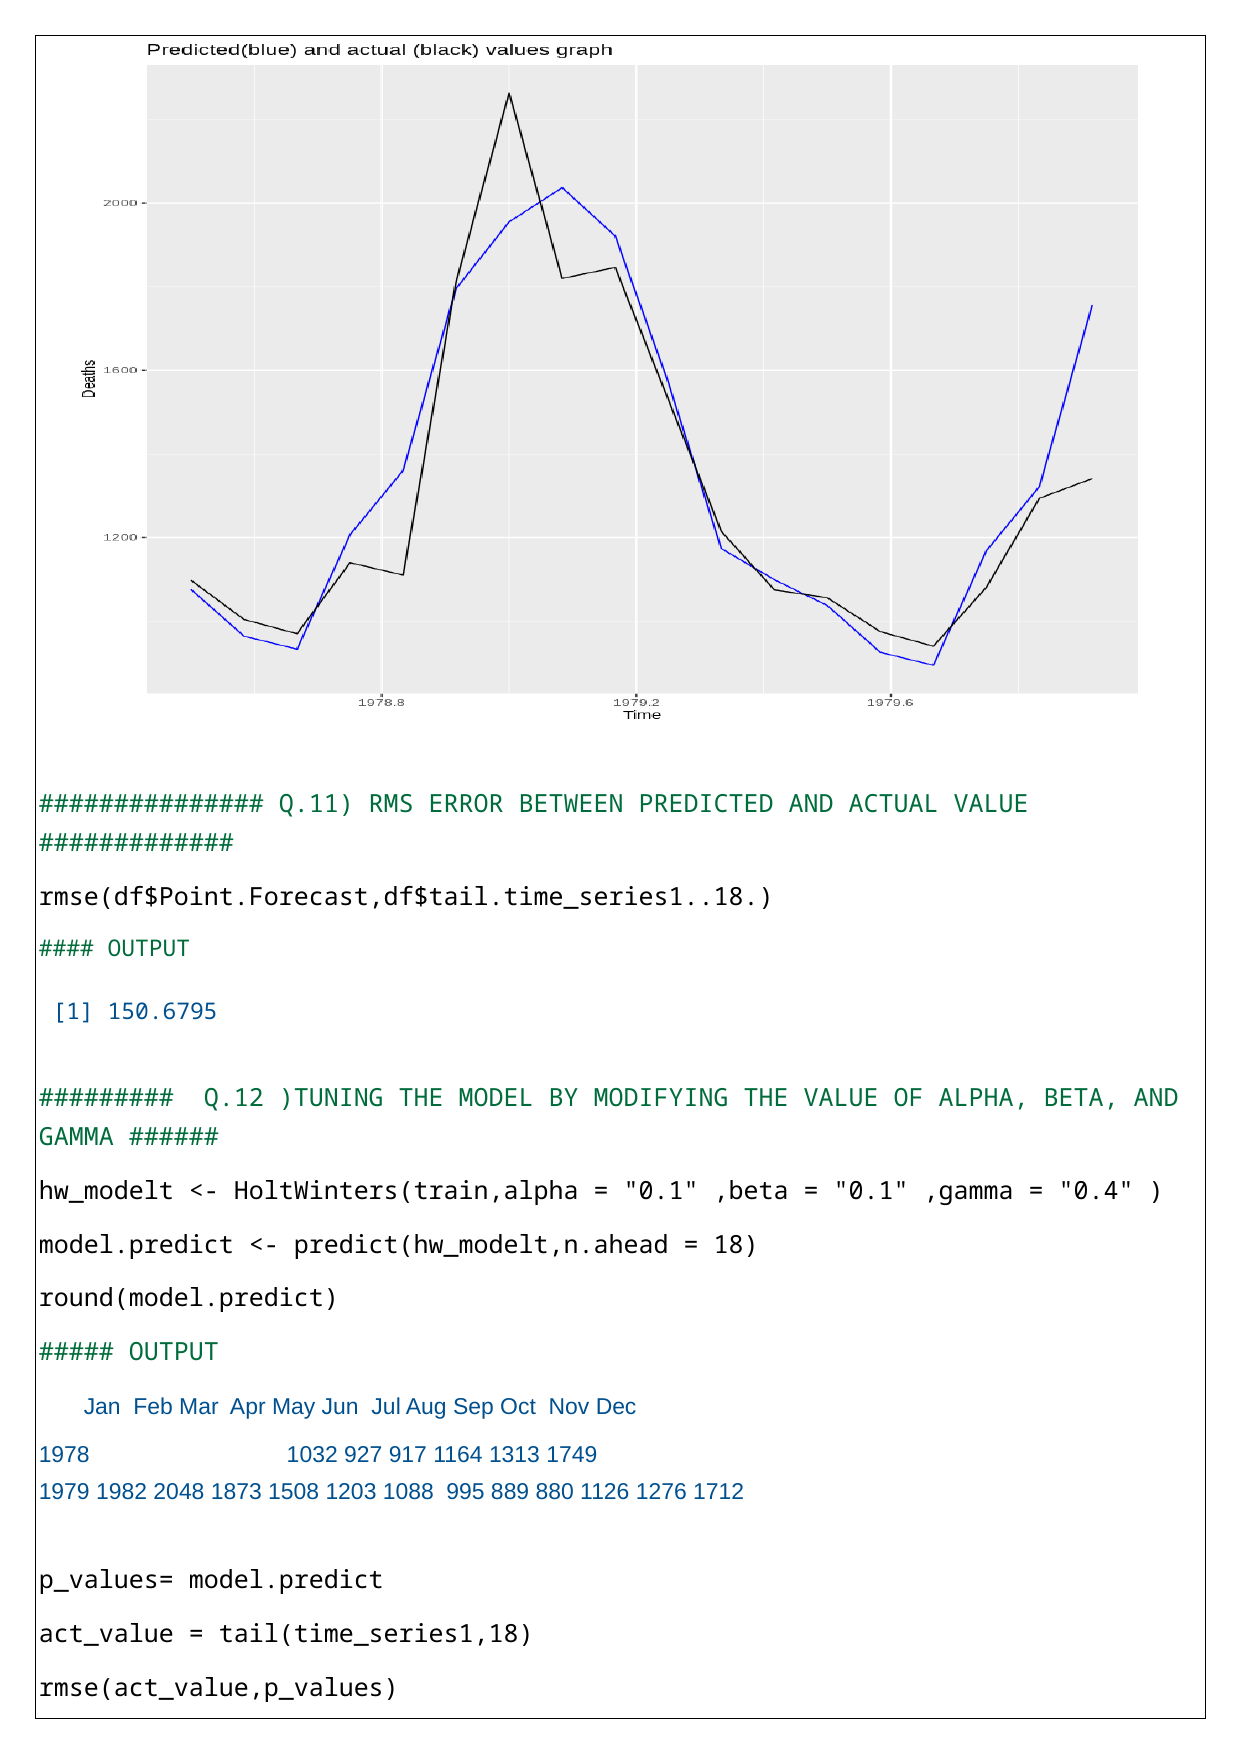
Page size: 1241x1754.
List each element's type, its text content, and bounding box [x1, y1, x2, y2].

text ##### OUTPUT [38, 1334, 1202, 1368]
text Jan Feb Mar Apr May Jun Jul Aug Sep Oct Nov Dec [38, 1388, 1202, 1422]
text ############### Q.11) RMS ERROR BETWEEN PREDICTED AND ACTUAL VALUE ############# [38, 786, 1202, 859]
text 1979 1982 2048 1873 1508 1203 1088 995 889 880 1126 1276 1712 [38, 1478, 1202, 1504]
text act_value = tail(time_series1,18) [38, 1615, 1202, 1649]
text [1] 150.6795 [38, 995, 1202, 1026]
text hw_modelt <- HoltWinters(train,alpha = "0.1" ,beta = "0.1" ,gamma = "0.4" ) [38, 1173, 1202, 1207]
picture [74, 38, 1147, 727]
text #### OUTPUT [38, 932, 1202, 963]
text p_values= model.predict [38, 1562, 1202, 1596]
text ######### Q.12 )TUNING THE MODEL BY MODIFYING THE VALUE OF ALPHA, BETA, AND GAMMA ###### [38, 1080, 1202, 1153]
text 1978 1032 927 917 1164 1313 1749 [38, 1441, 1202, 1468]
text round(model.predict) [38, 1280, 1202, 1314]
text rmse(df$Point.Forecast,df$tail.time_series1..18.) [38, 878, 1202, 912]
text rmse(act_value,p_values) [38, 1669, 1202, 1703]
text model.predict <- predict(hw_modelt,n.ahead = 18) [38, 1226, 1202, 1260]
